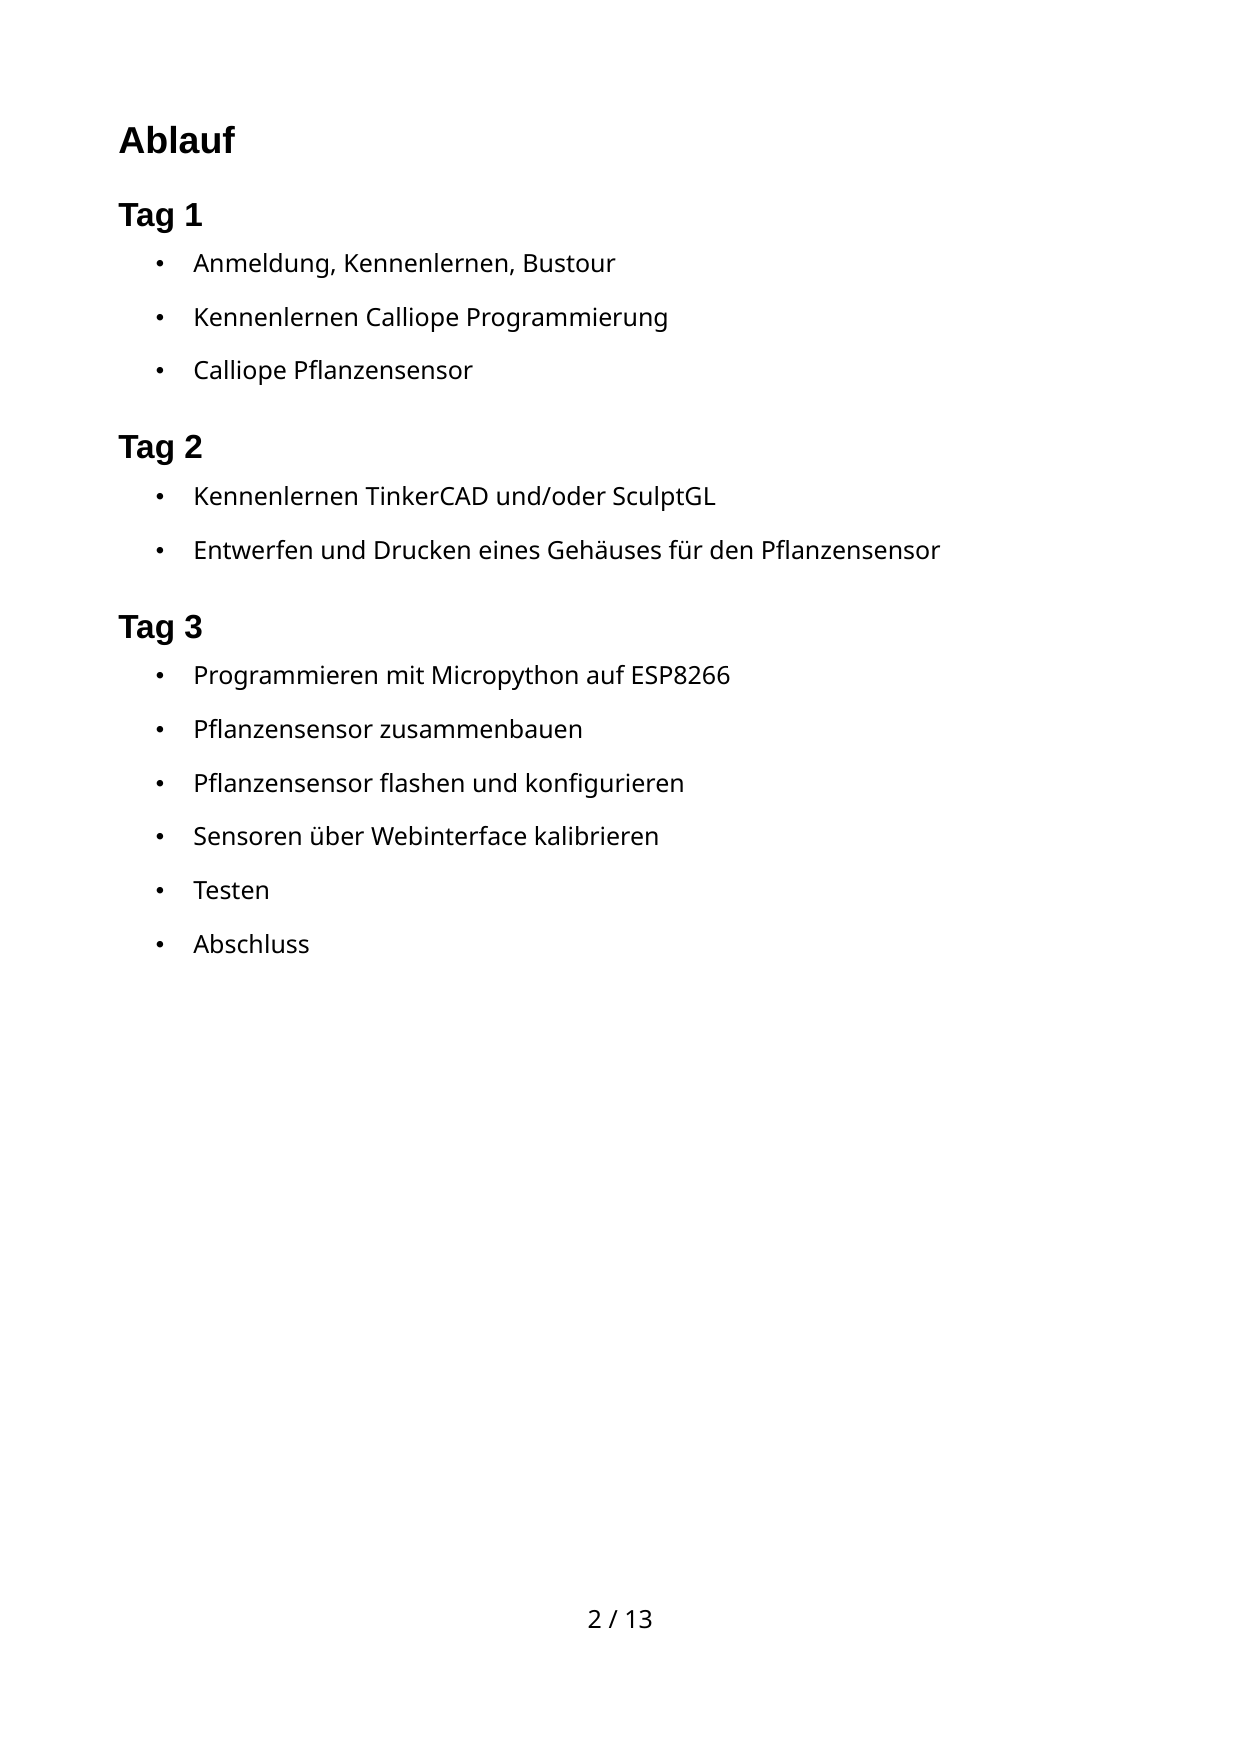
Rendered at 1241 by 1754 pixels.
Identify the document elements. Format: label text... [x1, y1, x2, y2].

subtitle Ablauf [118, 118, 1122, 161]
list Kennenlernen Calliope Programmierung [156, 299, 1122, 333]
list Sensoren über Webinterface kalibrieren [156, 819, 1122, 853]
list Entwerfen und Drucken eines Gehäuses für den Pflanzensensor [156, 532, 1122, 566]
list Programmieren mit Micropython auf ESP8266 [156, 658, 1122, 692]
list Abschluss [156, 927, 1122, 961]
list Anmeldung, Kennenlernen, Bustour [156, 246, 1122, 279]
list Kennenlernen TinkerCAD und/oder SculptGL [156, 478, 1122, 513]
list Testen [156, 873, 1122, 907]
subtitle Tag 1 [118, 194, 1122, 233]
list Pflanzensensor zusammenbauen [156, 712, 1122, 746]
list Calliope Pflanzensensor [156, 353, 1122, 387]
subtitle Tag 3 [118, 607, 1122, 645]
list Pflanzensensor flashen und konfigurieren [156, 765, 1122, 799]
subtitle Tag 2 [118, 428, 1122, 466]
